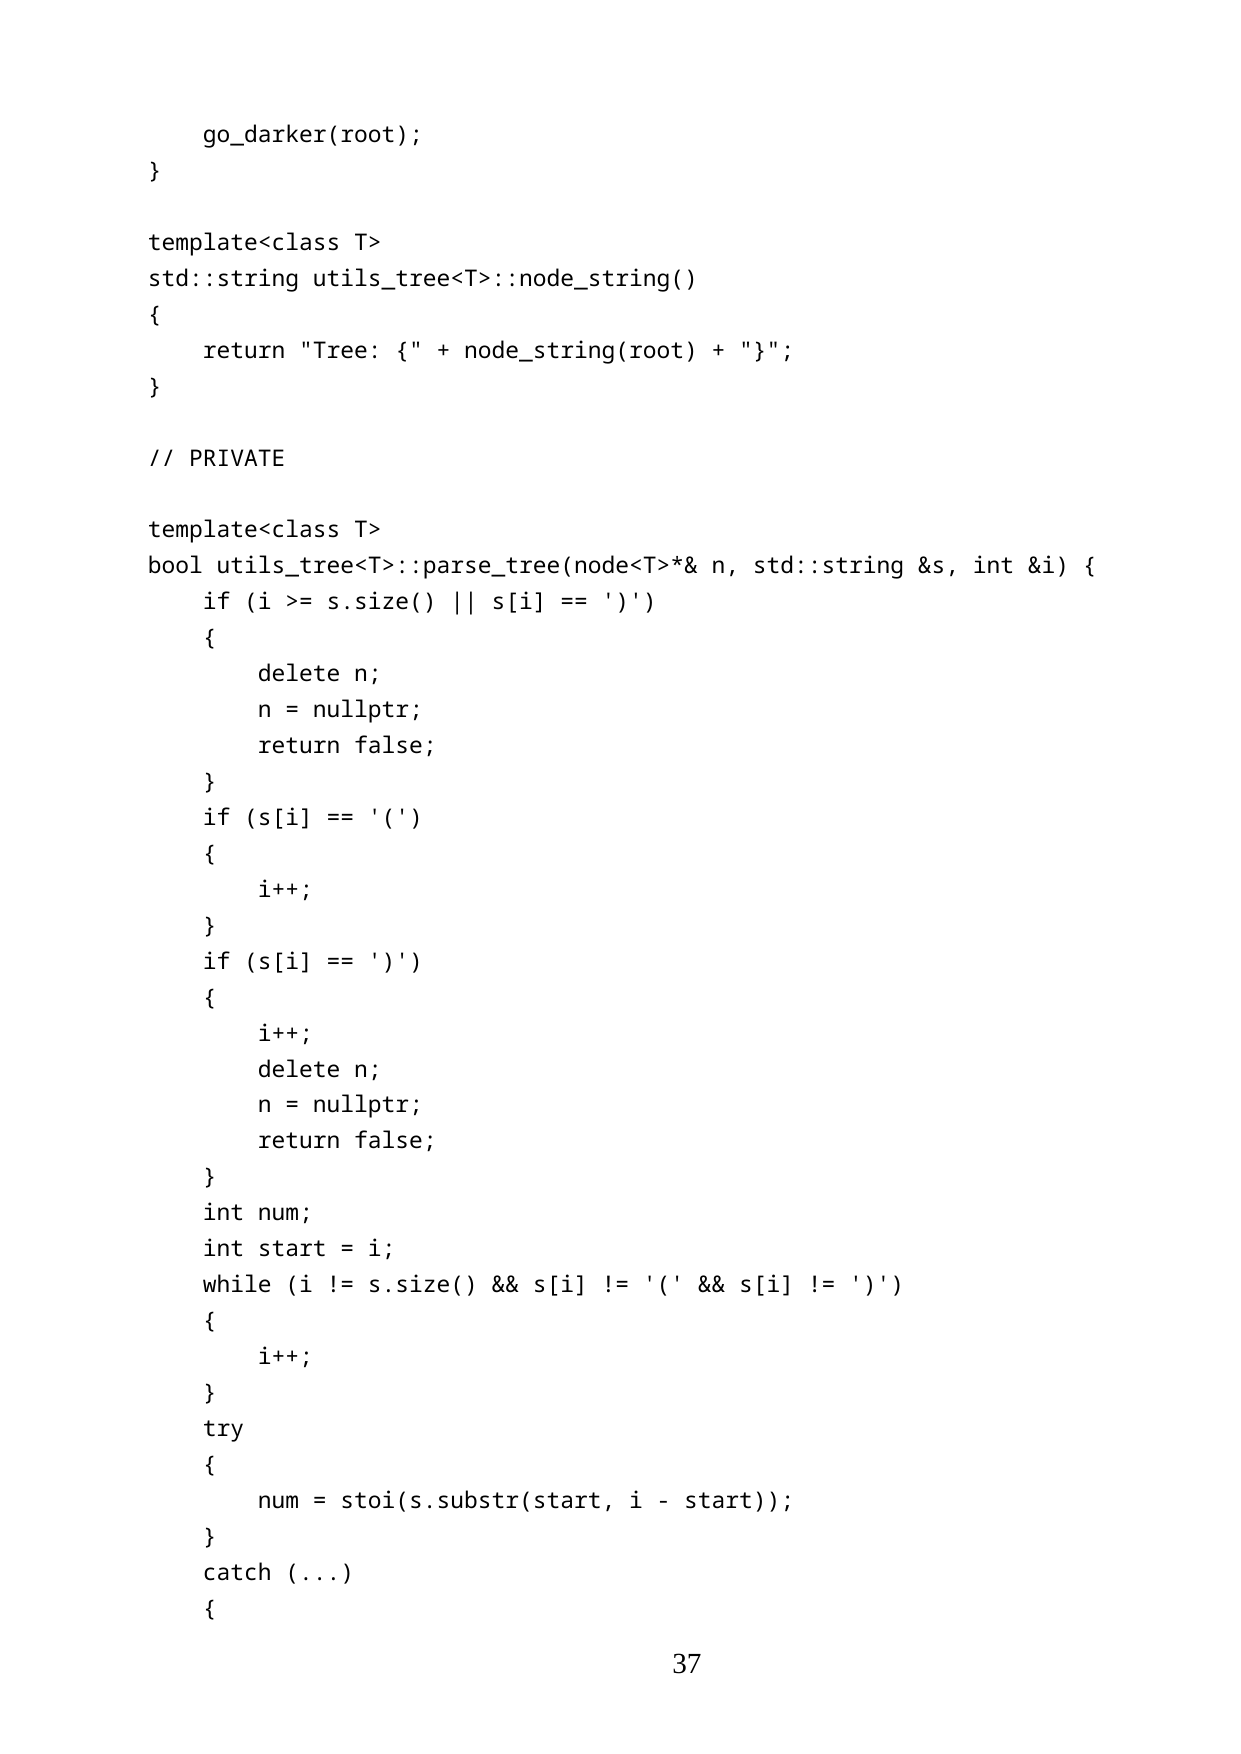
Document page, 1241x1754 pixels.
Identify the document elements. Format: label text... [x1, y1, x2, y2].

text { [148, 298, 1152, 329]
text { [148, 981, 1152, 1012]
text { [148, 1592, 1152, 1623]
text if (i >= s.size() || s[i] == ')') [148, 585, 1152, 617]
text if (s[i] == '(') [148, 801, 1152, 832]
text } [148, 370, 1152, 401]
text } [148, 909, 1152, 940]
text num = stoi(s.substr(start, i - start)); [148, 1484, 1152, 1515]
text { [148, 837, 1152, 868]
text } [148, 154, 1152, 185]
text go_darker(root); [148, 118, 1152, 149]
text while (i != s.size() && s[i] != '(' && s[i] != ')') [148, 1268, 1152, 1299]
text i++; [148, 1340, 1152, 1371]
text } [148, 1520, 1152, 1551]
text delete n; [148, 1052, 1152, 1084]
text try [148, 1412, 1152, 1443]
text template<class T> [148, 513, 1152, 545]
text bool utils_tree<T>::parse_tree(node<T>*& n, std::string &s, int &i) { [148, 549, 1152, 581]
text int num; [148, 1196, 1152, 1227]
text // PRIVATE [148, 442, 1152, 473]
text return false; [148, 1124, 1152, 1156]
text i++; [148, 873, 1152, 904]
text return "Tree: {" + node_string(root) + "}"; [148, 334, 1152, 365]
text catch (...) [148, 1556, 1152, 1587]
text delete n; [148, 657, 1152, 688]
text std::string utils_tree<T>::node_string() [148, 262, 1152, 293]
text { [148, 621, 1152, 652]
text } [148, 1376, 1152, 1407]
text template<class T> [148, 226, 1152, 257]
text n = nullptr; [148, 1088, 1152, 1120]
text return false; [148, 729, 1152, 760]
text } [148, 765, 1152, 796]
text n = nullptr; [148, 693, 1152, 724]
text { [148, 1448, 1152, 1479]
text i++; [148, 1017, 1152, 1048]
text int start = i; [148, 1232, 1152, 1263]
text if (s[i] == ')') [148, 945, 1152, 976]
text { [148, 1304, 1152, 1335]
text } [148, 1160, 1152, 1192]
